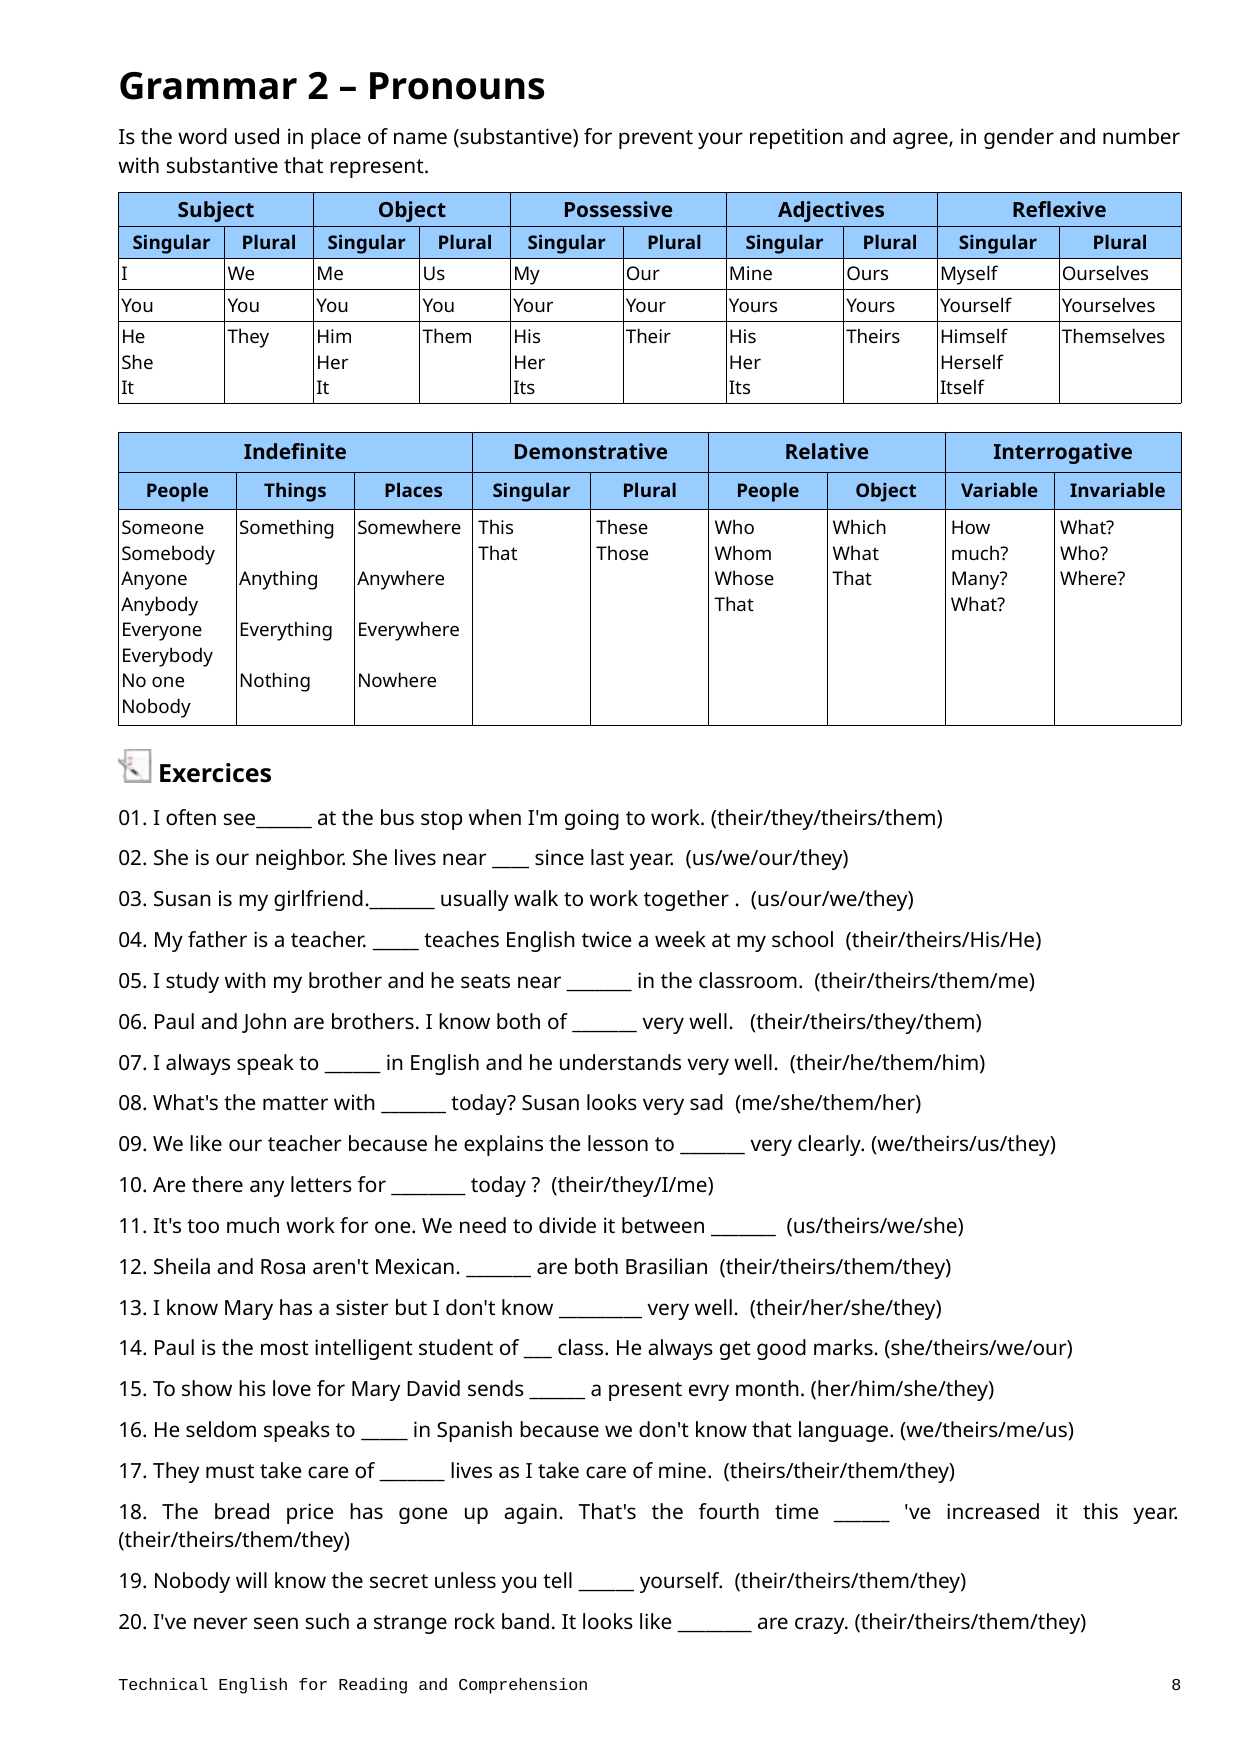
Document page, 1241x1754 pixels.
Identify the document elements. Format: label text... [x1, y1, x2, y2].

text 08. What's the matter with _______ today? Susan looks very sad (me/she/them/her) [118, 1088, 1181, 1117]
table_header Object [314, 193, 510, 226]
text 03. Susan is my girlfriend._______ usually walk to work together . (us/our/we/they) [118, 884, 1181, 913]
text 11. It's too much work for one. We need to divide it between _______ (us/theirs/we/she) [118, 1211, 1181, 1239]
table_header Possessive [511, 193, 726, 226]
table_cell Plural [225, 227, 313, 258]
table_cell Yours [844, 290, 937, 321]
subtitle Exercices [118, 749, 1181, 790]
text Is the word used in place of name (substantive) for prevent your repetition and agree, in gender and number with substantive that represent. [118, 122, 1181, 179]
table_cell These Those [591, 510, 708, 724]
table_cell Someone Somebody Anyone Anybody Everyone Everybody No one Nobody [119, 510, 236, 724]
table_cell Somewhere Anywhere Everywhere Nowhere [355, 510, 472, 724]
table_cell Singular [314, 227, 419, 258]
table_cell Him Her It [314, 322, 419, 403]
table_cell Their [624, 322, 726, 403]
table_cell Singular [727, 227, 843, 258]
text 04. My father is a teacher. _____ teaches English twice a week at my school (their/theirs/His/He) [118, 925, 1181, 954]
text 17. They must take care of _______ lives as I take care of mine. (theirs/their/them/they) [118, 1456, 1181, 1484]
table_header Adjectives [727, 193, 937, 226]
table_cell Your [624, 290, 726, 321]
table_cell Something Anything Everything Nothing [237, 510, 354, 724]
table_header Indefinite [119, 433, 472, 472]
table_cell We [225, 259, 313, 289]
table_cell Me [314, 259, 419, 289]
text 10. Are there any letters for ________ today ? (their/they/I/me) [118, 1170, 1181, 1199]
table_cell I [119, 259, 224, 289]
table_cell You [420, 290, 510, 321]
text 15. To show his love for Mary David sends ______ a present evry month. (her/him/she/they) [118, 1374, 1181, 1403]
table_cell His Her Its [727, 322, 843, 403]
table_cell Which What That [828, 510, 945, 724]
table_cell He She It [119, 322, 224, 403]
table_cell Ourselves [1060, 259, 1181, 289]
text 19. Nobody will know the secret unless you tell ______ yourself. (their/theirs/them/they) [118, 1566, 1181, 1594]
table_cell Things [237, 473, 354, 509]
table_cell Plural [844, 227, 937, 258]
table_cell Variable [946, 473, 1054, 509]
table_cell Plural [591, 473, 708, 509]
table_cell People [709, 473, 827, 509]
text 01. I often see______ at the bus stop when I'm going to work. (their/they/theirs/them) [118, 803, 1181, 831]
text 16. He seldom speaks to _____ in Spanish because we don't know that language. (we/theirs/me/us) [118, 1415, 1181, 1444]
table_cell My [511, 259, 623, 289]
table_header Interrogative [946, 433, 1181, 472]
text 14. Paul is the most intelligent student of ___ class. He always get good marks. (she/theirs/we/our) [118, 1333, 1181, 1362]
text 07. I always speak to ______ in English and he understands very well. (their/he/them/him) [118, 1048, 1181, 1076]
table_cell They [225, 322, 313, 403]
table_cell His Her Its [511, 322, 623, 403]
table_cell Invariable [1055, 473, 1181, 509]
table_cell Yourselves [1060, 290, 1181, 321]
table_header Reflexive [938, 193, 1181, 226]
table_cell Your [511, 290, 623, 321]
table_cell Them [420, 322, 510, 403]
table_cell Yourself [938, 290, 1059, 321]
text 13. I know Mary has a sister but I don't know _________ very well. (their/her/she/they) [118, 1293, 1181, 1321]
table_cell Our [624, 259, 726, 289]
table_cell Yours [727, 290, 843, 321]
table_cell Theirs [844, 322, 937, 403]
table_cell You [225, 290, 313, 321]
text 20. I've never seen such a strange rock band. It looks like ________ are crazy. (their/theirs/them/they) [118, 1607, 1181, 1635]
table_cell Places [355, 473, 472, 509]
table_cell What? Who? Where? [1055, 510, 1181, 724]
table_cell Myself [938, 259, 1059, 289]
table_cell Singular [119, 227, 224, 258]
table_header Relative [709, 433, 945, 472]
table_cell Us [420, 259, 510, 289]
table_cell Themselves [1060, 322, 1181, 403]
table_header Demonstrative [473, 433, 708, 472]
table_cell How much? Many? What? [946, 510, 1054, 724]
subtitle Grammar 2 – Pronouns [118, 59, 1181, 110]
table_cell You [314, 290, 419, 321]
table_cell Singular [938, 227, 1059, 258]
table_cell People [119, 473, 236, 509]
text 02. She is our neighbor. She lives near ____ since last year. (us/we/our/they) [118, 843, 1181, 872]
table_cell This That [473, 510, 590, 724]
text 12. Sheila and Rosa aren't Mexican. _______ are both Brasilian (their/theirs/them/they) [118, 1252, 1181, 1280]
table_cell Plural [1060, 227, 1181, 258]
table_cell Object [828, 473, 945, 509]
table_cell Plural [624, 227, 726, 258]
table_cell Singular [473, 473, 590, 509]
table_cell Plural [420, 227, 510, 258]
table_cell Singular [511, 227, 623, 258]
picture [118, 749, 152, 783]
text 18. The bread price has gone up again. That's the fourth time ______ 've increased it this year. (their/theirs/them/they) [118, 1497, 1181, 1554]
text 09. We like our teacher because he explains the lesson to _______ very clearly. (we/theirs/us/they) [118, 1129, 1181, 1158]
table_cell Ours [844, 259, 937, 289]
text 06. Paul and John are brothers. I know both of _______ very well. (their/theirs/they/them) [118, 1007, 1181, 1035]
table_cell Mine [727, 259, 843, 289]
table_header Subject [119, 193, 313, 226]
table_cell You [119, 290, 224, 321]
table_cell Who Whom Whose That [709, 510, 827, 724]
table_cell Himself Herself Itself [938, 322, 1059, 403]
text 05. I study with my brother and he seats near _______ in the classroom. (their/theirs/them/me) [118, 966, 1181, 994]
